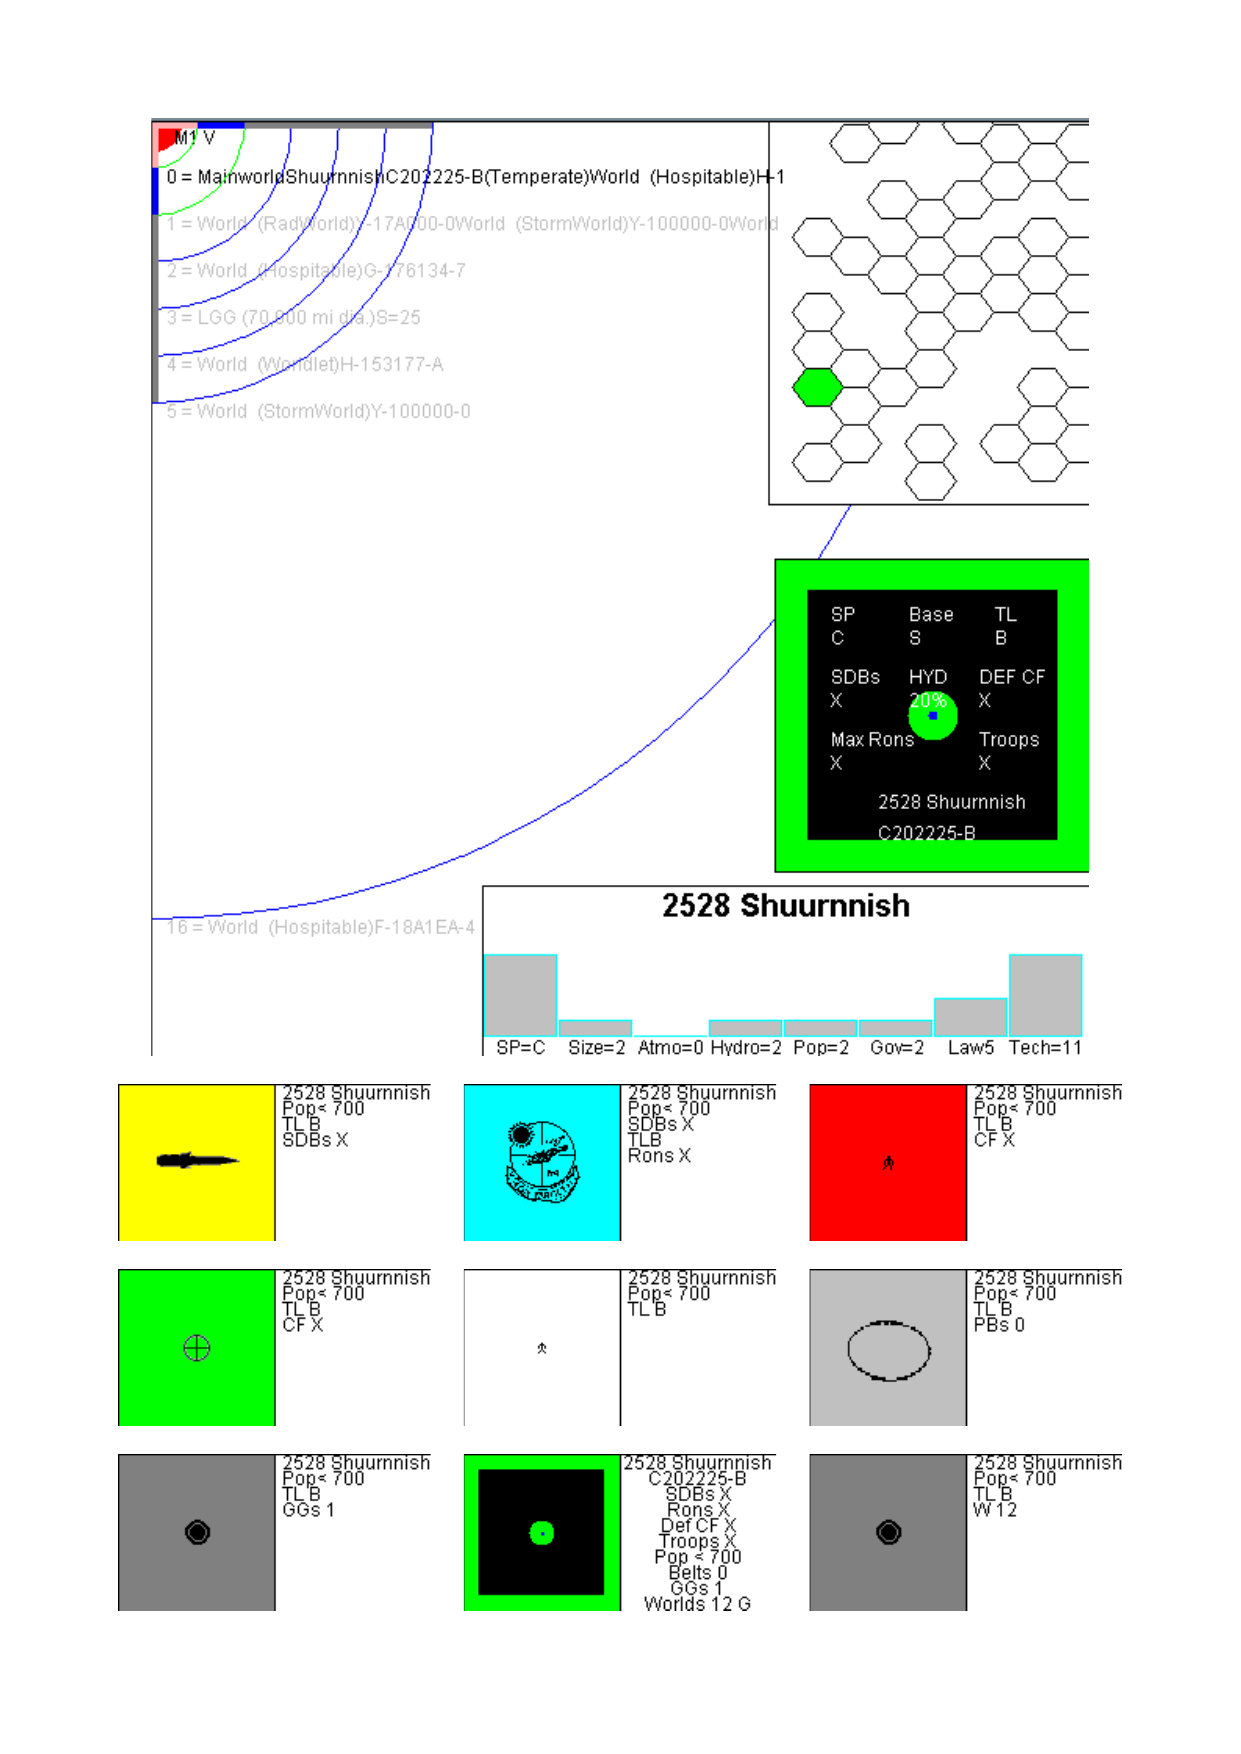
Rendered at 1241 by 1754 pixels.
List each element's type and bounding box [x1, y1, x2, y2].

picture [809, 1084, 1123, 1241]
picture [463, 1269, 777, 1426]
picture [151, 118, 1089, 1056]
picture [809, 1269, 1123, 1426]
picture [463, 1454, 777, 1611]
picture [118, 1269, 431, 1426]
picture [118, 1084, 431, 1241]
picture [118, 1454, 431, 1611]
picture [809, 1454, 1123, 1611]
picture [463, 1084, 777, 1241]
